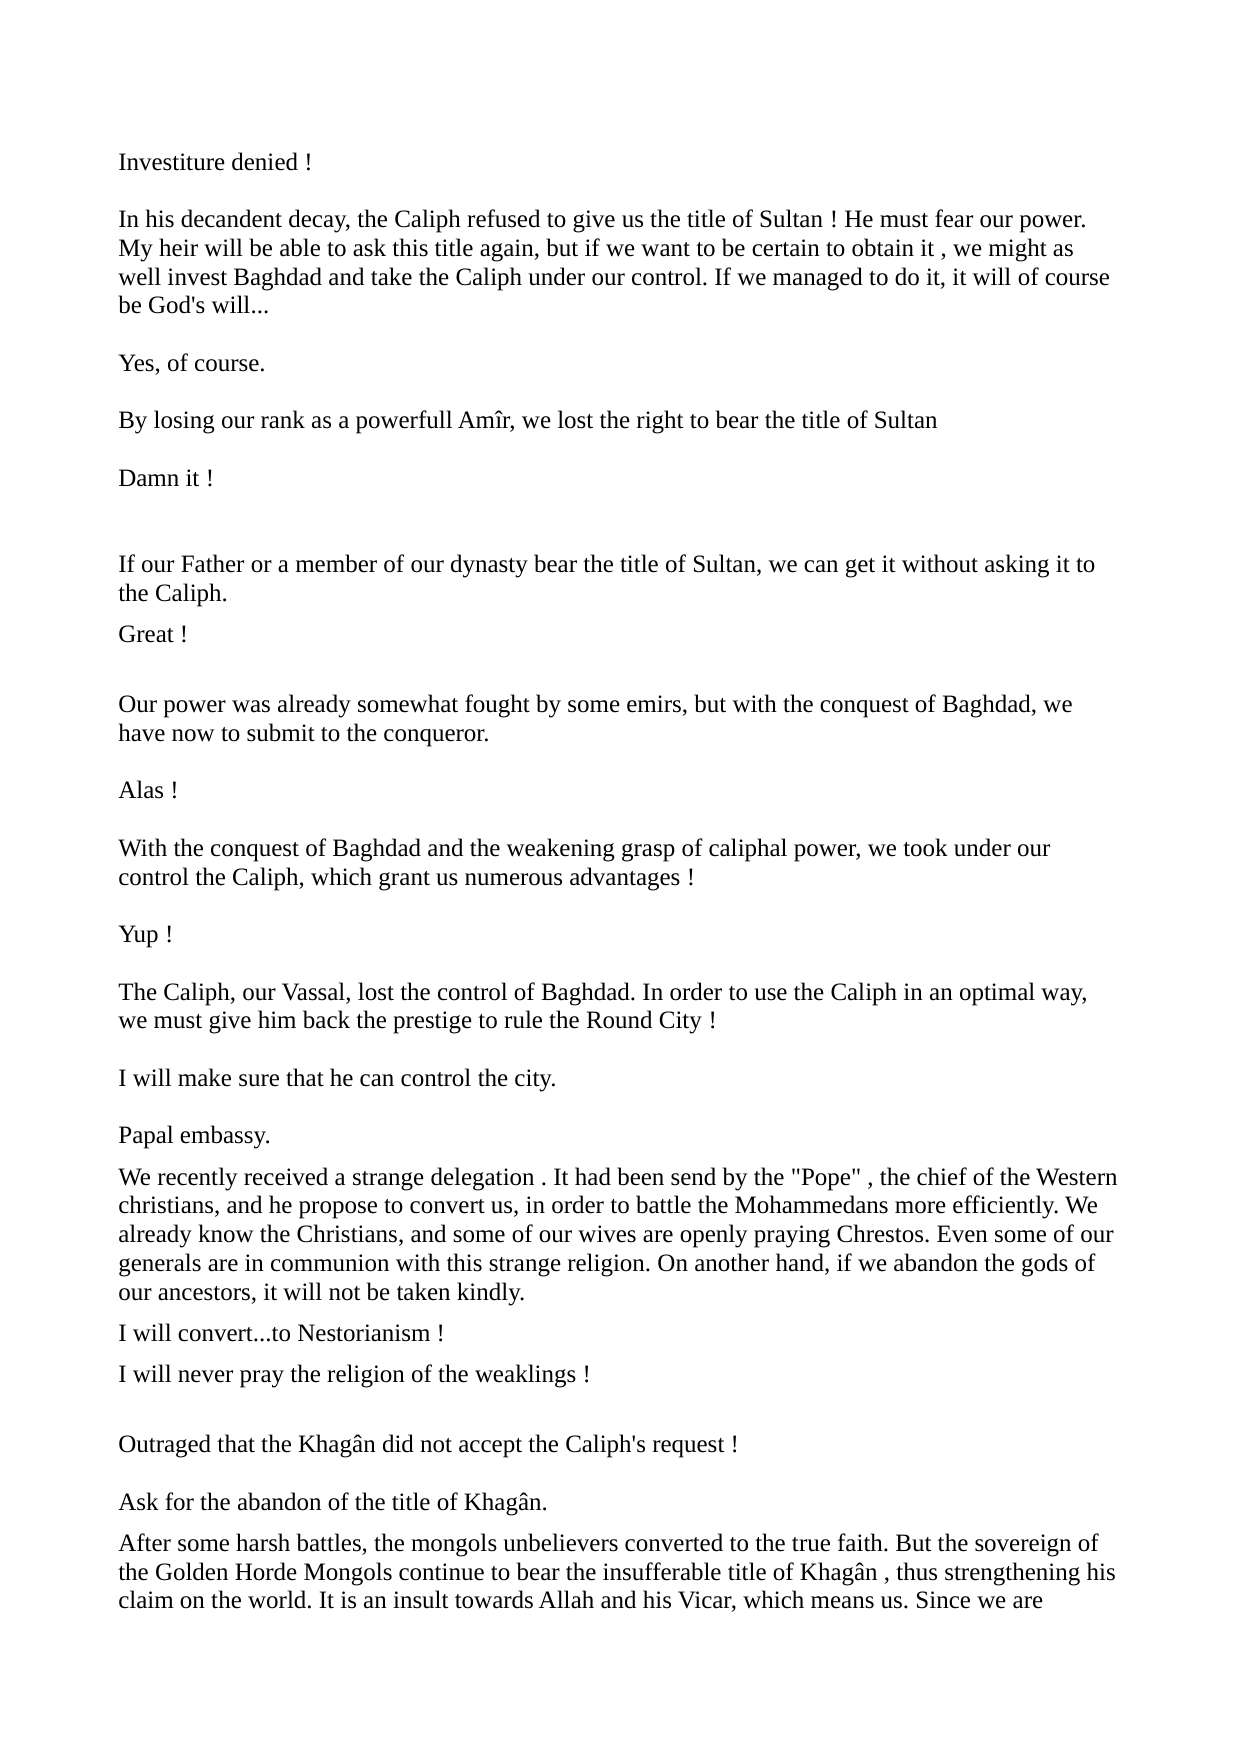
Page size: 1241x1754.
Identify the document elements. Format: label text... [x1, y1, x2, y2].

text Outraged that the Khagân did not accept the Caliph's request ! [118, 1429, 1122, 1458]
text We recently received a strange delegation . It had been send by the "Pope" , the chief of the Western christians, and he propose to convert us, in order to battle the Mohammedans more efficiently. We already know the Christians, and some of our wives are openly praying Chrestos. Even some of our generals are in communion with this strange religion. On another hand, if we abandon the gods of our ancestors, it will not be taken kindly. [118, 1162, 1122, 1306]
text Yes, of course. [118, 348, 1122, 377]
text In his decandent decay, the Caliph refused to give us the title of Sultan ! He must fear our power. My heir will be able to ask this title again, but if we want to be certain to obtain it , we might as well invest Baghdad and take the Caliph under our control. If we managed to do it, it will of course be God's will... [118, 204, 1122, 319]
text Yup ! [118, 919, 1122, 948]
text I will convert...to Nestorianism ! [118, 1318, 1122, 1347]
text Damn it ! [118, 463, 1122, 492]
text I will make sure that he can control the city. [118, 1063, 1122, 1092]
text The Caliph, our Vassal, lost the control of Baghdad. In order to use the Caliph in an optimal way, we must give him back the prestige to rule the Round City ! [118, 977, 1122, 1034]
text By losing our rank as a powerfull Amîr, we lost the right to bear the title of Sultan [118, 406, 1122, 434]
text If our Father or a member of our dynasty bear the title of Sultan, we can get it without asking it to the Caliph. [118, 549, 1122, 607]
text With the conquest of Baghdad and the weakening grasp of caliphal power, we took under our control the Caliph, which grant us numerous advantages ! [118, 833, 1122, 891]
text Investiture denied ! [118, 147, 1122, 176]
text After some harsh battles, the mongols unbelievers converted to the true faith. But the sovereign of the Golden Horde Mongols continue to bear the insufferable title of Khagân , thus strengthening his claim on the world. It is an insult towards Allah and his Vicar, which means us. Since we are [118, 1528, 1122, 1614]
text Great ! [118, 619, 1122, 648]
text I will never pray the religion of the weaklings ! [118, 1359, 1122, 1388]
text Papal embassy. [118, 1121, 1122, 1149]
text Our power was already somewhat fought by some emirs, but with the conquest of Baghdad, we have now to submit to the conqueror. [118, 689, 1122, 747]
text Ask for the abandon of the title of Khagân. [118, 1487, 1122, 1516]
text Alas ! [118, 776, 1122, 804]
